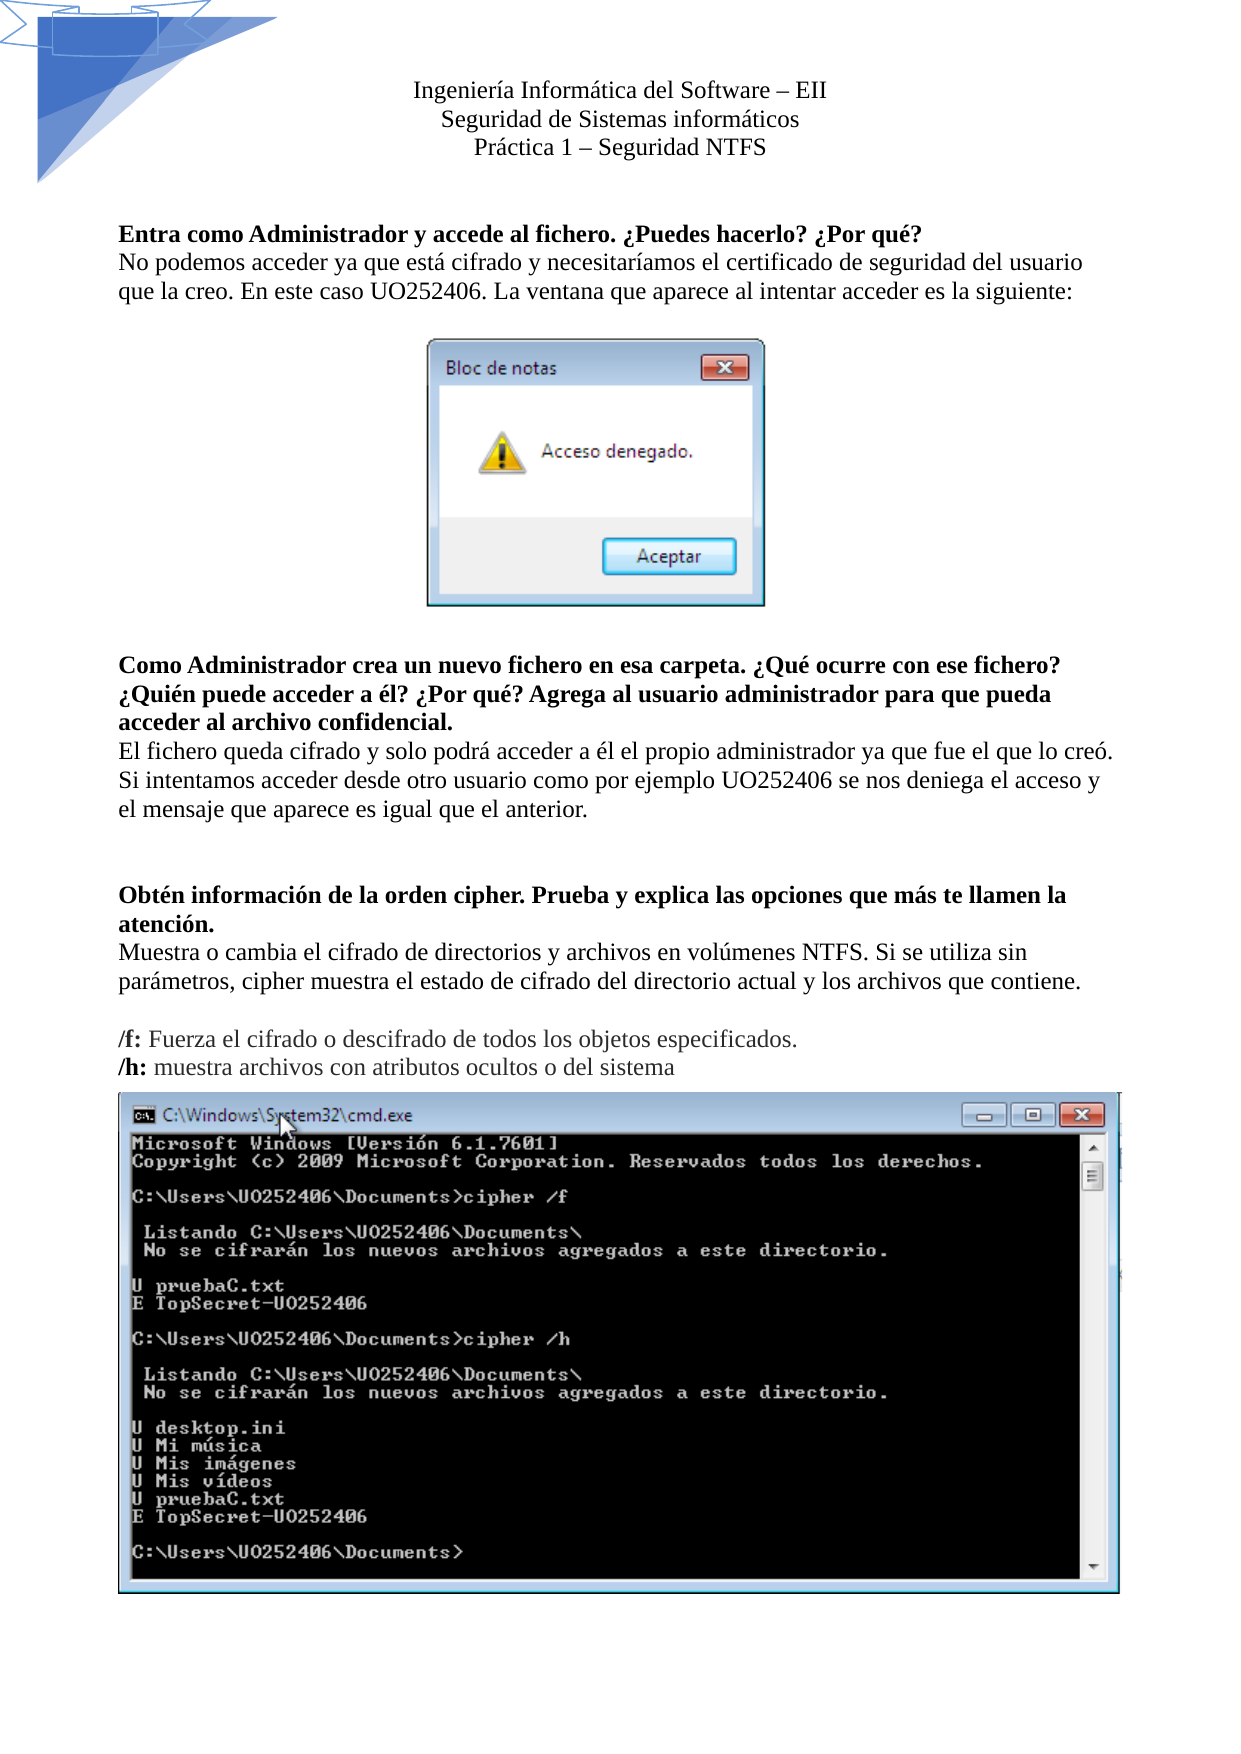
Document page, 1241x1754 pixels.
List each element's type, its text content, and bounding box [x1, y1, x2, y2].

text Entra como Administrador y accede al fichero. ¿Puedes hacerlo? ¿Por qué? [118, 219, 1122, 247]
text Obtén información de la orden cipher. Prueba y explica las opciones que más te llamen la atención. [118, 880, 1122, 937]
text Como Administrador crea un nuevo fichero en esa carpeta. ¿Qué ocurre con ese fichero? ¿Quién puede acceder a él? ¿Por qué? Agrega al usuario administrador para que pueda acceder al archivo confidencial. [118, 650, 1122, 736]
text /h: muestra archivos con atributos ocultos o del sistema [118, 1052, 1122, 1081]
text No podemos acceder ya que está cifrado y necesitaríamos el certificado de seguridad del usuario que la creo. En este caso UO252406. La ventana que aparece al intentar acceder es la siguiente: [118, 247, 1122, 305]
text El fichero queda cifrado y solo podrá acceder a él el propio administrador ya que fue el que lo creó. Si intentamos acceder desde otro usuario como por ejemplo UO252406 se nos deniega el acceso y el mensaje que aparece es igual que el anterior. [118, 736, 1122, 822]
text /f: Fuerza el cifrado o descifrado de todos los objetos especificados. [118, 1024, 1122, 1052]
text Muestra o cambia el cifrado de directorios y archivos en volúmenes NTFS. Si se utiliza sin parámetros, cipher muestra el estado de cifrado del directorio actual y los archivos que contiene. [118, 937, 1122, 995]
